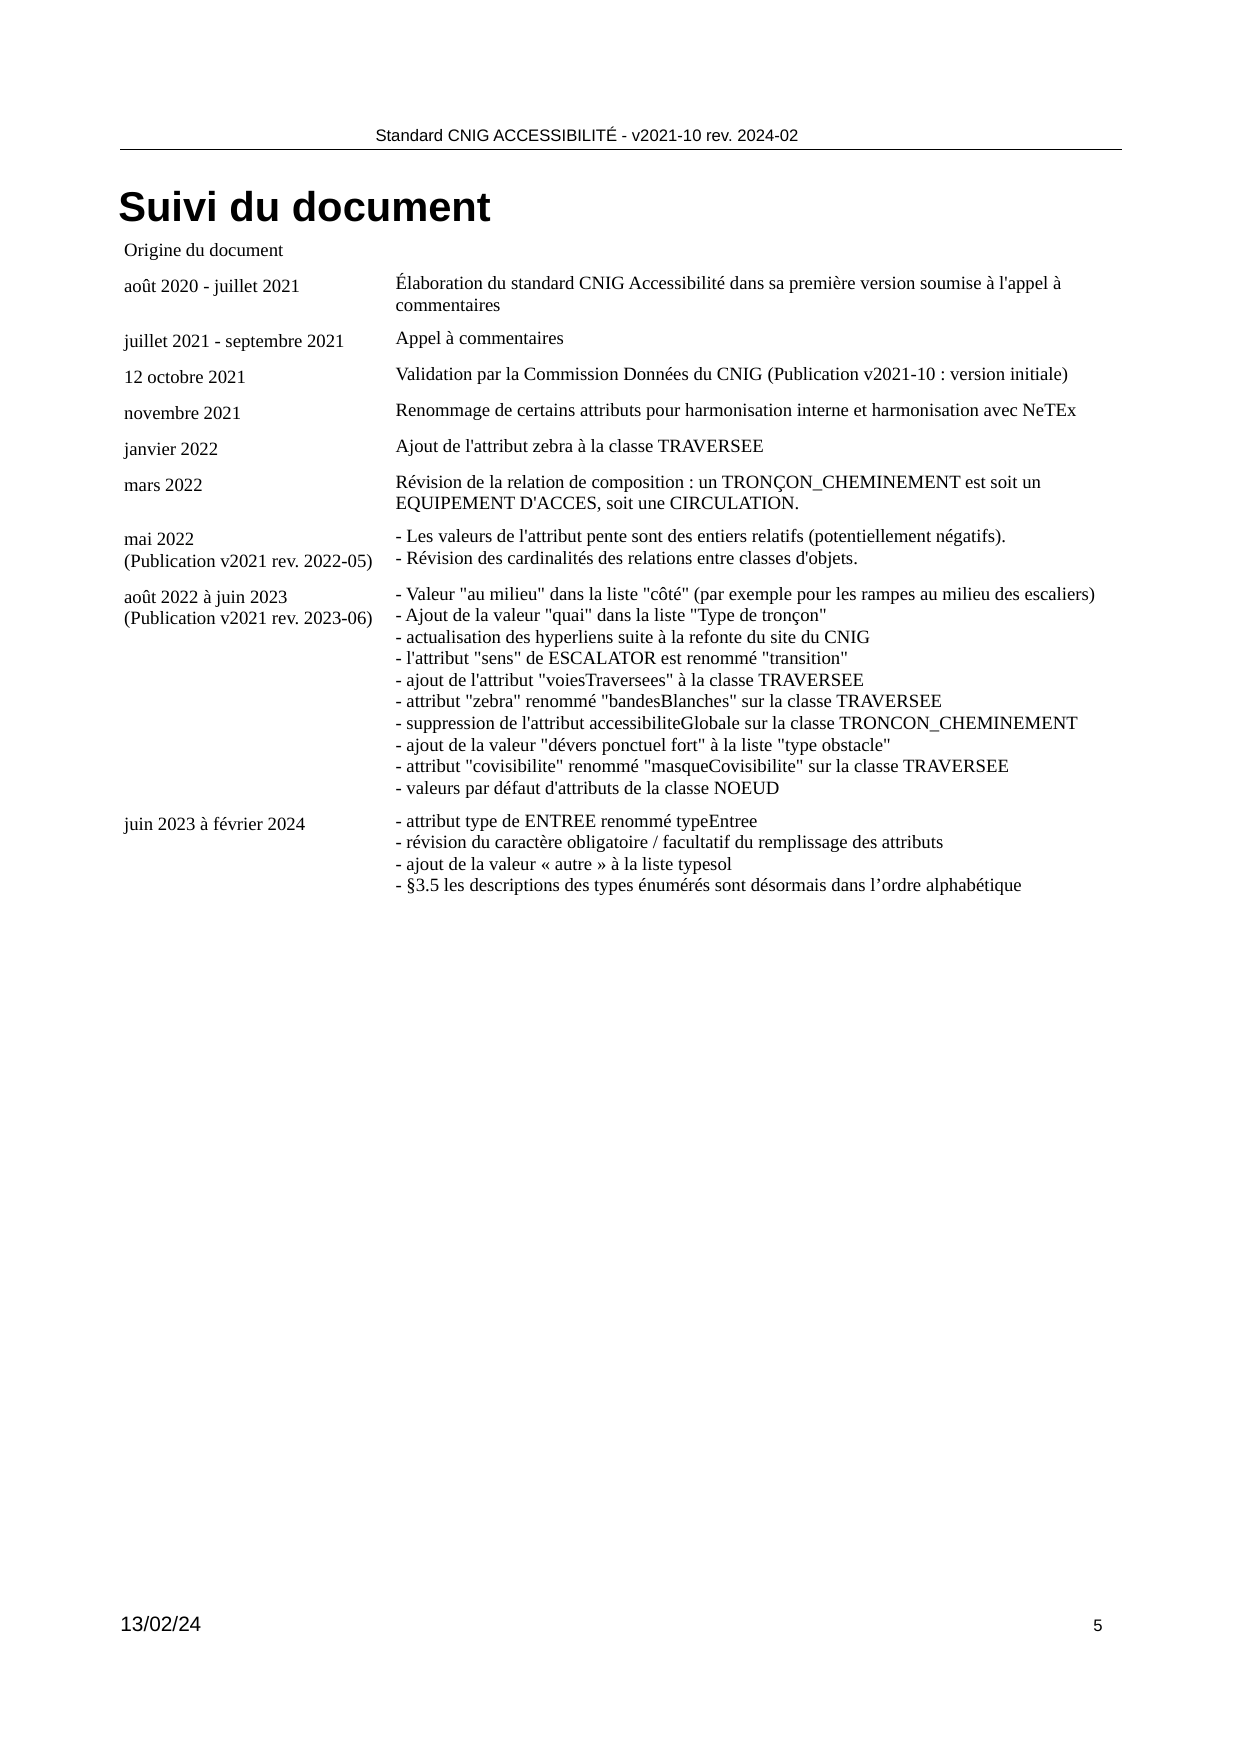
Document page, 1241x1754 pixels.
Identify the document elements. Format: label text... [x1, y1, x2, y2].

table_cell mars 2022 [118, 465, 383, 519]
table_cell mai 2022 (Publication v2021 rev. 2022-05) [118, 519, 383, 577]
table_cell Appel à commentaires [384, 321, 1122, 357]
table_cell - attribut type de ENTREE renommé typeEntree - révision du caractère obligatoire / facultatif du remplissage des attributs - ajout de la valeur « autre » à la liste typesol - §3.5 les descriptions des types énumérés sont désormais dans l’ordre alphabétique [384, 804, 1122, 902]
table_cell Élaboration du standard CNIG Accessibilité dans sa première version soumise à l'appel à commentaires [384, 266, 1122, 321]
table_cell janvier 2022 [118, 429, 383, 465]
table_header [384, 231, 1122, 266]
table_cell - Les valeurs de l'attribut pente sont des entiers relatifs (potentiellement négatifs). - Révision des cardinalités des relations entre classes d'objets. [384, 519, 1122, 577]
text Suivi du document [118, 183, 1122, 231]
table_header Origine du document [118, 231, 383, 266]
table_cell Validation par la Commission Données du CNIG (Publication v2021-10 : version initiale) [384, 357, 1122, 393]
table_cell Renommage de certains attributs pour harmonisation interne et harmonisation avec NeTEx [384, 393, 1122, 429]
table_cell 12 octobre 2021 [118, 357, 383, 393]
table_cell Ajout de l'attribut zebra à la classe TRAVERSEE [384, 429, 1122, 465]
table_cell août 2020 - juillet 2021 [118, 266, 383, 321]
table_cell juillet 2021 - septembre 2021 [118, 321, 383, 357]
table_cell août 2022 à juin 2023 (Publication v2021 rev. 2023-06) [118, 577, 383, 804]
table_cell juin 2023 à février 2024 [118, 804, 383, 902]
table_cell - Valeur "au milieu" dans la liste "côté" (par exemple pour les rampes au milieu des escaliers) - Ajout de la valeur "quai" dans la liste "Type de tronçon" - actualisation des hyperliens suite à la refonte du site du CNIG - l'attribut "sens" de ESCALATOR est renommé "transition" - ajout de l'attribut "voiesTraversees" à la classe TRAVERSEE - attribut "zebra" renommé "bandesBlanches" sur la classe TRAVERSEE - suppression de l'attribut accessibiliteGlobale sur la classe TRONCON_CHEMINEMENT - ajout de la valeur "dévers ponctuel fort" à la liste "type obstacle" - attribut "covisibilite" renommé "masqueCovisibilite" sur la classe TRAVERSEE - valeurs par défaut d'attributs de la classe NOEUD [384, 577, 1122, 804]
table_cell novembre 2021 [118, 393, 383, 429]
table_cell Révision de la relation de composition : un TRONÇON_CHEMINEMENT est soit un EQUIPEMENT D'ACCES, soit une CIRCULATION. [384, 465, 1122, 519]
